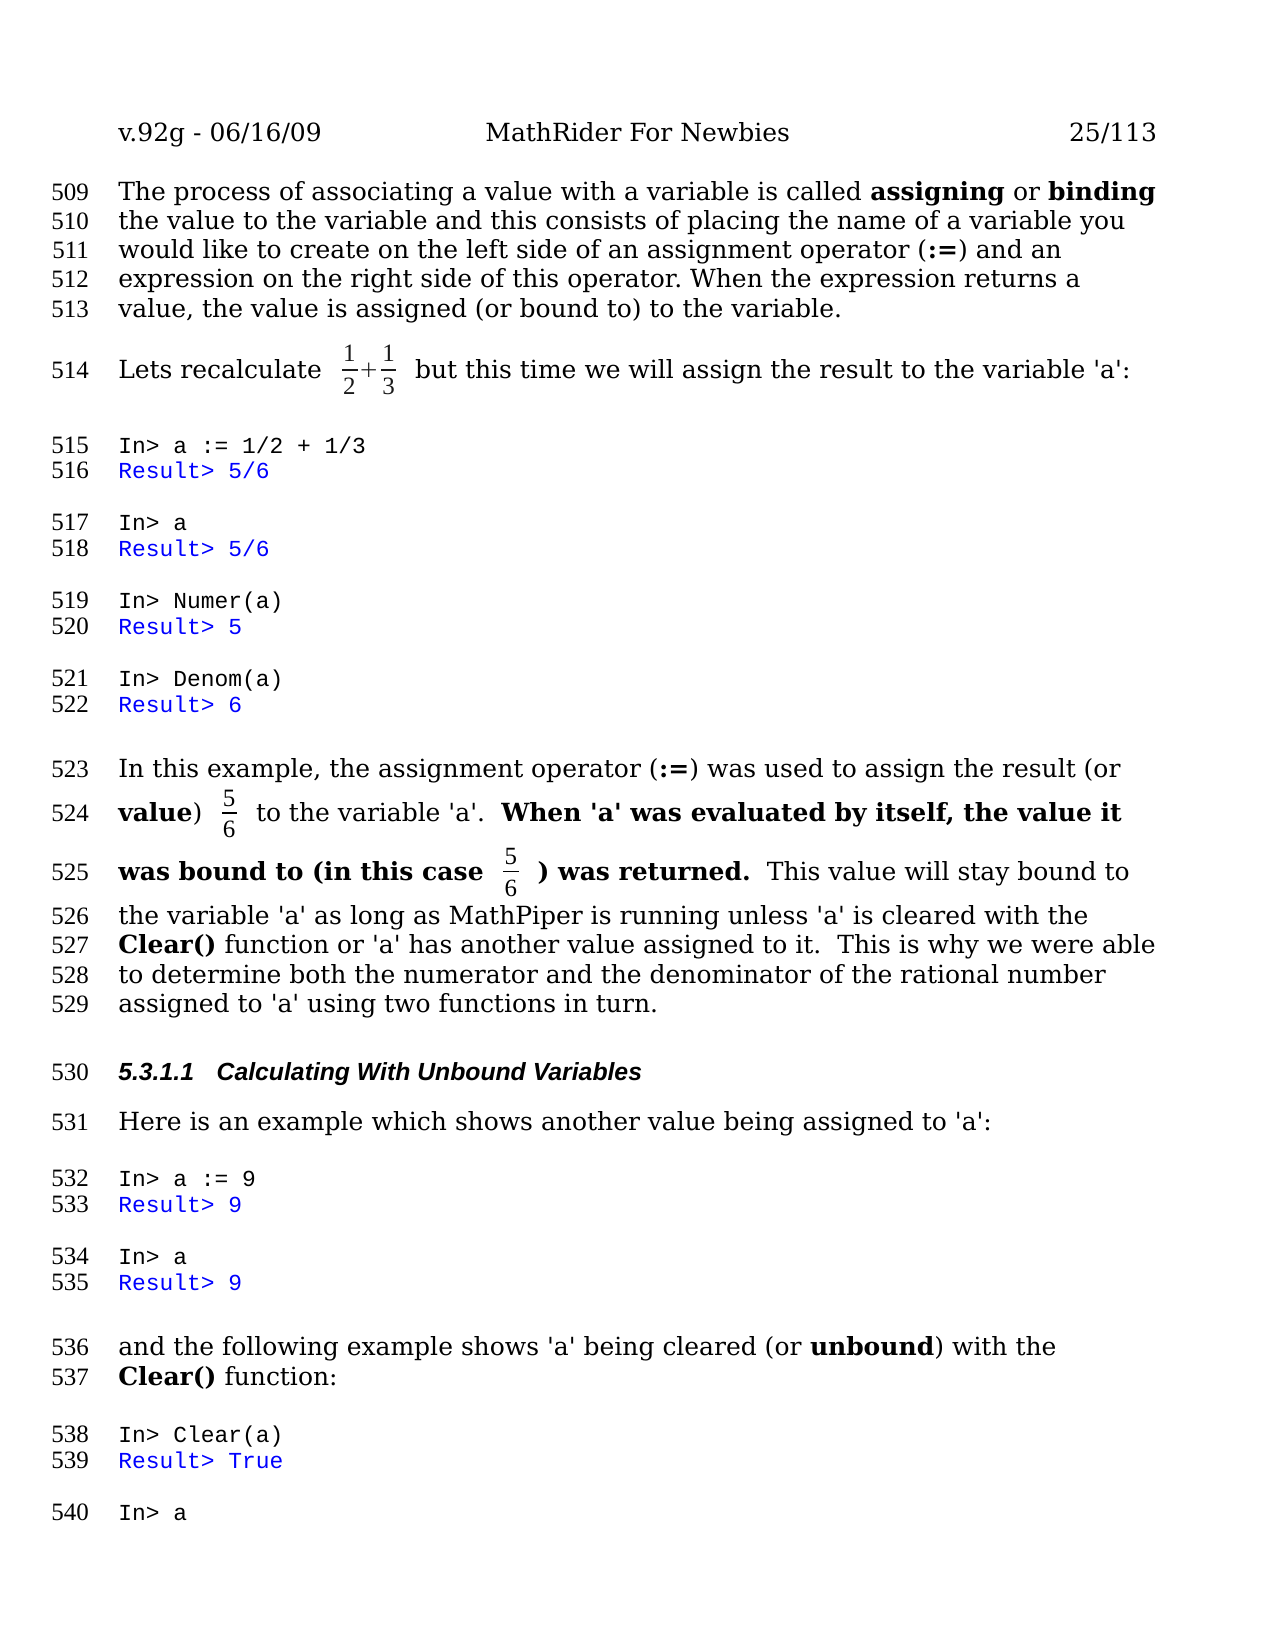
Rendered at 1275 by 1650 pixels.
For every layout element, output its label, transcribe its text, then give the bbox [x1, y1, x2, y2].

text Result> 6 [118, 693, 1157, 719]
text In> Clear(a) [118, 1423, 1157, 1449]
text and the following example shows 'a' being cleared (or unbound) with the Clear() function: [118, 1332, 1157, 1391]
text Result> 5/6 [118, 538, 1157, 564]
text In> Numer(a) [118, 589, 1157, 616]
text In> a [118, 1246, 1157, 1272]
text Result> 9 [118, 1194, 1157, 1220]
text In> a := 1/2 + 1/3 [118, 434, 1157, 460]
text Result> 5 [118, 616, 1157, 641]
text Result> True [118, 1449, 1157, 1475]
text In this example, the assignment operator (:=) was used to assign the result (or value)to the variable 'a'. When 'a' was evaluated by itself, the value it was bound to (in this case) was returned. This value will stay bound to the variable 'a' as long as MathPiper is running unless 'a' is cleared with the Clear() function or 'a' has another value assigned to it. This is why we were able to determine both the numerator and the denominator of the rational number assigned to 'a' using two functions in turn. [118, 754, 1157, 1018]
text Result> 5/6 [118, 460, 1157, 486]
text Lets recalculatebut this time we will assign the result to the variable 'a': [118, 338, 1157, 402]
text In> a := 9 [118, 1168, 1157, 1194]
text In> a [118, 1501, 1157, 1527]
text Result> 9 [118, 1272, 1157, 1297]
text The process of associating a value with a variable is called assigning or binding the value to the variable and this consists of placing the name of a variable you would like to create on the left side of an assignment operator (:=) and an expression on the right side of this operator. When the expression returns a value, the value is assigned (or bound to) to the variable. [118, 177, 1157, 323]
text Here is an example which shows another value being assigned to 'a': [118, 1107, 1157, 1136]
text In> Denom(a) [118, 667, 1157, 693]
subtitle Calculating With Unbound Variables [118, 1057, 1157, 1086]
text In> a [118, 512, 1157, 538]
